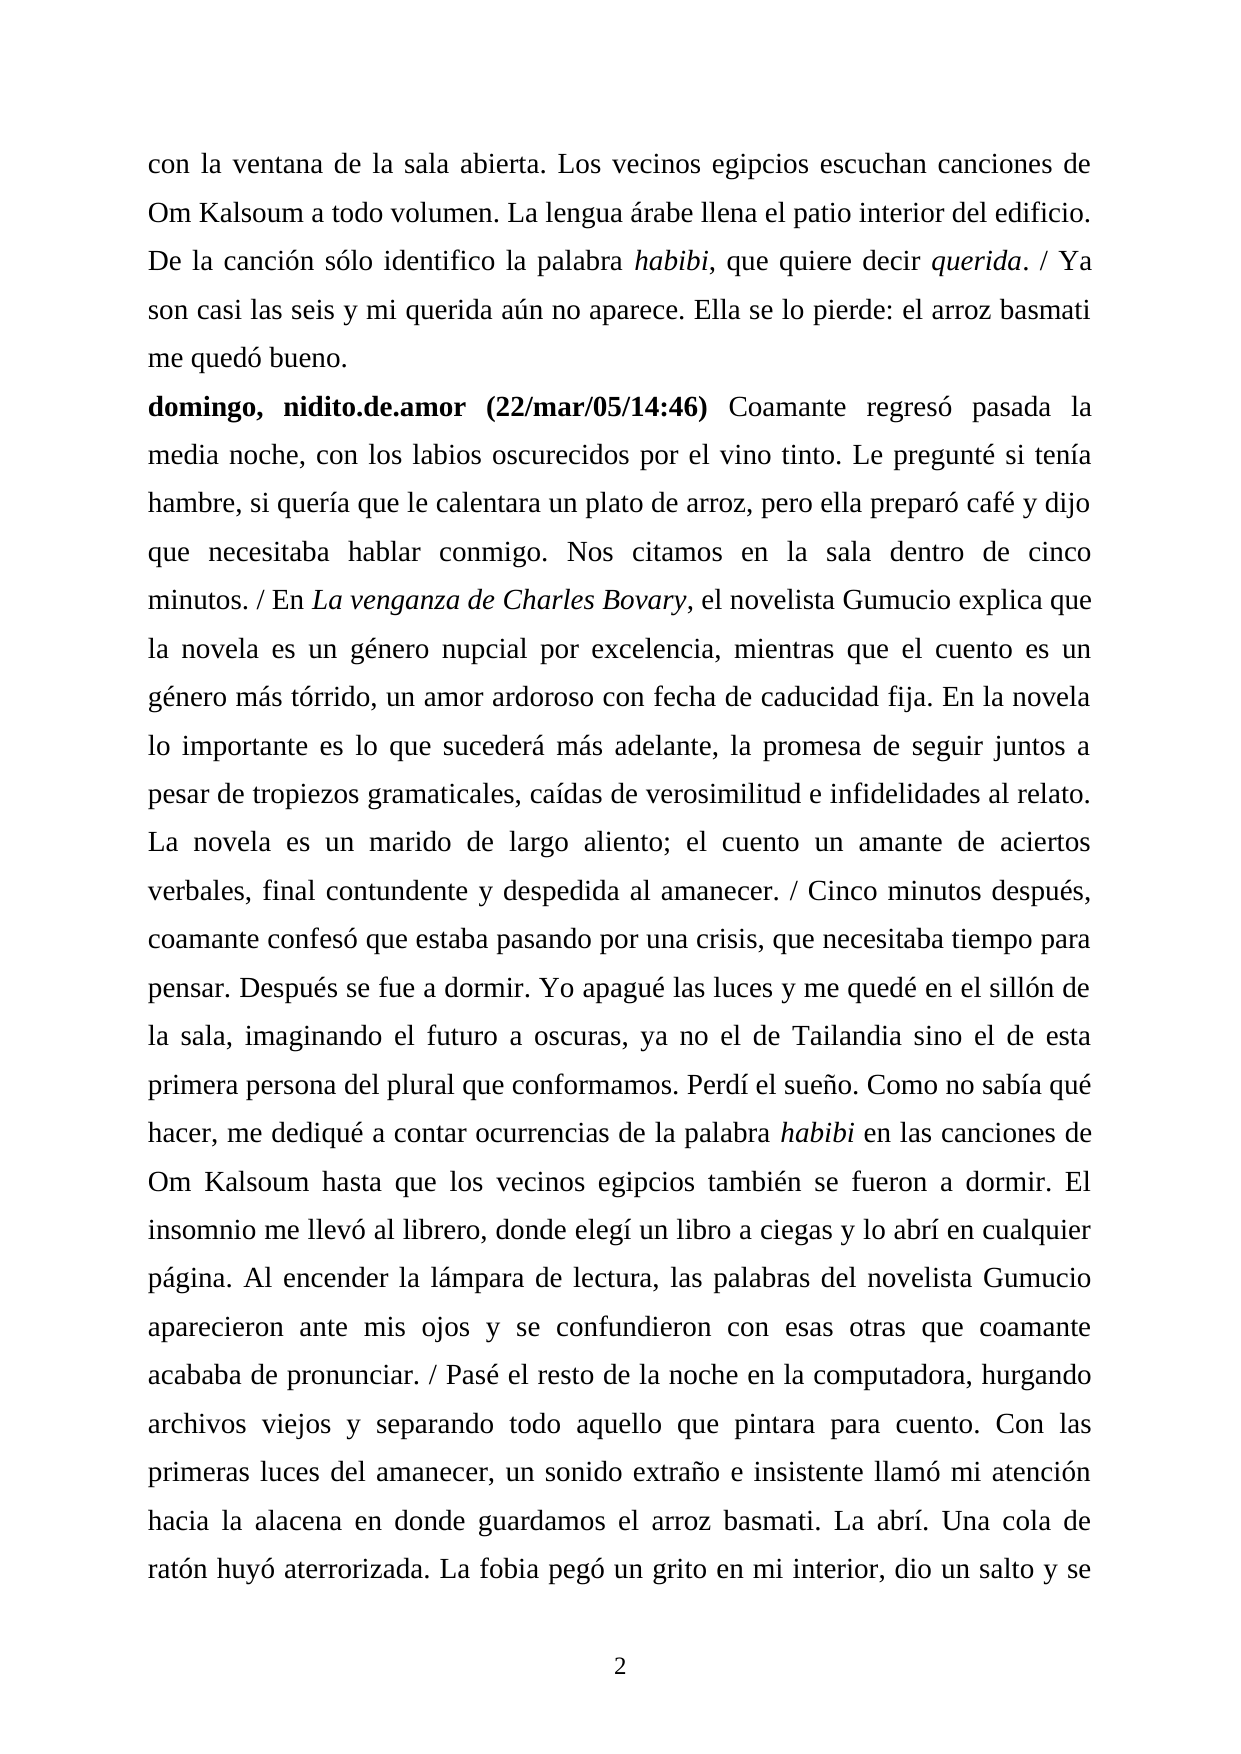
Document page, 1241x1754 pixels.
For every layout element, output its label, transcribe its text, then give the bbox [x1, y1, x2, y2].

text domingo, nidito.de.amor (22/mar/05/14:46) Coamante regresó pasada la media noche, con los labios oscurecidos por el vino tinto. Le pregunté si tenía hambre, si quería que le calentara un plato de arroz, pero ella preparó café y dijo que necesitaba hablar conmigo. Nos citamos en la sala dentro de cinco minutos. / En La venganza de Charles Bovary, el novelista Gumucio explica que la novela es un género nupcial por excelencia, mientras que el cuento es un género más tórrido, un amor ardoroso con fecha de caducidad fija. En la novela lo importante es lo que sucederá más adelante, la promesa de seguir juntos a pesar de tropiezos gramaticales, caídas de verosimilitud e infidelidades al relato. La novela es un marido de largo aliento; el cuento un amante de aciertos verbales, final contundente y despedida al amanecer. / Cinco minutos después, coamante confesó que estaba pasando por una crisis, que necesitaba tiempo para pensar. Después se fue a dormir. Yo apagué las luces y me quedé en el sillón de la sala, imaginando el futuro a oscuras, ya no el de Tailandia sino el de esta primera persona del plural que conformamos. Perdí el sueño. Como no sabía qué hacer, me dediqué a contar ocurrencias de la palabra habibi en las canciones de Om Kalsoum hasta que los vecinos egipcios también se fueron a dormir. El insomnio me llevó al librero, donde elegí un libro a ciegas y lo abrí en cualquier página. Al encender la lámpara de lectura, las palabras del novelista Gumucio aparecieron ante mis ojos y se confundieron con esas otras que coamante acababa de pronunciar. / Pasé el resto de la noche en la computadora, hurgando archivos viejos y separando todo aquello que pintara para cuento. Con las primeras luces del amanecer, un sonido extraño e insistente llamó mi atención hacia la alacena en donde guardamos el arroz basmati. La abrí. Una cola de ratón huyó aterrorizada. La fobia pegó un grito en mi interior, dio un salto y se [148, 390, 1092, 1585]
text con la ventana de la sala abierta. Los vecinos egipcios escuchan canciones de Om Kalsoum a todo volumen. La lengua árabe llena el patio interior del edificio. De la canción sólo identifico la palabra habibi, que quiere decir querida. / Ya son casi las seis y mi querida aún no aparece. Ella se lo pierde: el arroz basmati me quedó bueno. [148, 148, 1092, 374]
